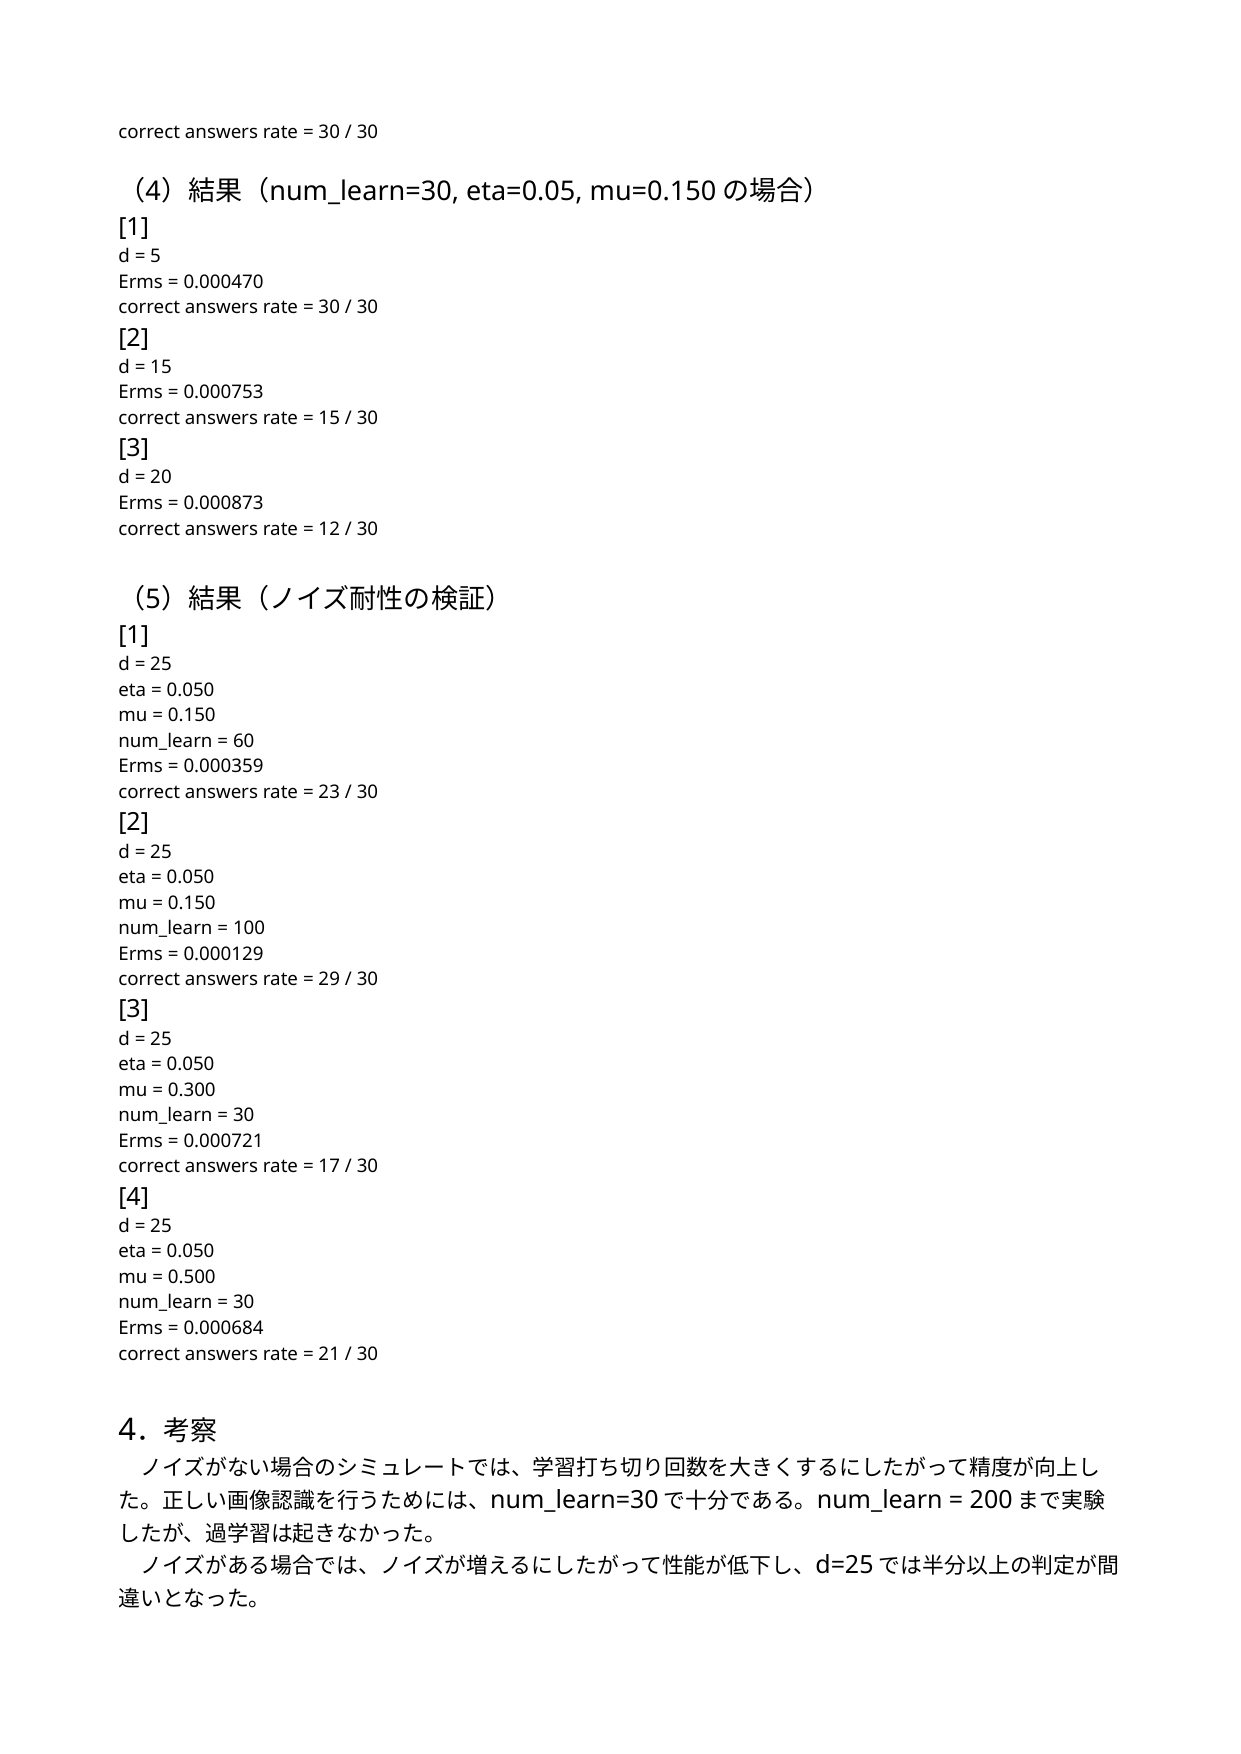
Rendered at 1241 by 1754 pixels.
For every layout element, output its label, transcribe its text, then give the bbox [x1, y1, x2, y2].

text Erms = 0.000129 [118, 940, 1122, 966]
text 4．考察 [118, 1408, 1122, 1450]
text [4] [118, 1178, 1122, 1212]
text d = 15 [118, 353, 1122, 379]
text （5）結果（ノイズ耐性の検証） [118, 577, 1122, 617]
text [1] [118, 617, 1122, 651]
text correct answers rate = 12 / 30 [118, 515, 1122, 540]
text mu = 0.500 [118, 1263, 1122, 1289]
text Erms = 0.000873 [118, 489, 1122, 515]
text [3] [118, 430, 1122, 464]
text d = 25 [118, 651, 1122, 676]
text [2] [118, 804, 1122, 838]
text num_learn = 30 [118, 1289, 1122, 1314]
text eta = 0.050 [118, 863, 1122, 889]
text correct answers rate = 17 / 30 [118, 1153, 1122, 1178]
text d = 25 [118, 838, 1122, 863]
text [2] [118, 319, 1122, 353]
text Erms = 0.000470 [118, 268, 1122, 294]
text mu = 0.300 [118, 1076, 1122, 1102]
text mu = 0.150 [118, 702, 1122, 727]
text correct answers rate = 15 / 30 [118, 404, 1122, 430]
text Erms = 0.000721 [118, 1127, 1122, 1153]
text d = 25 [118, 1212, 1122, 1238]
text eta = 0.050 [118, 676, 1122, 702]
text num_learn = 100 [118, 914, 1122, 940]
text d = 5 [118, 243, 1122, 268]
text num_learn = 30 [118, 1102, 1122, 1127]
text correct answers rate = 29 / 30 [118, 966, 1122, 991]
text correct answers rate = 21 / 30 [118, 1340, 1122, 1365]
text Erms = 0.000684 [118, 1314, 1122, 1340]
text Erms = 0.000359 [118, 753, 1122, 778]
text ノイズがある場合では、ノイズが増えるにしたがって性能が低下し、d=25では半分以上の判定が間違いとなった。 [118, 1547, 1122, 1613]
text [1] [118, 208, 1122, 243]
text ノイズがない場合のシミュレートでは、学習打ち切り回数を大きくするにしたがって精度が向上した。正しい画像認識を行うためには、num_learn=30で十分である。num_learn = 200まで実験したが、過学習は起きなかった。 [118, 1450, 1122, 1547]
text Erms = 0.000753 [118, 379, 1122, 404]
text （4）結果（num_learn=30, eta=0.05, mu=0.150の場合） [118, 169, 1122, 208]
text [3] [118, 991, 1122, 1025]
text eta = 0.050 [118, 1238, 1122, 1263]
text eta = 0.050 [118, 1051, 1122, 1076]
text d = 20 [118, 464, 1122, 489]
text correct answers rate = 23 / 30 [118, 778, 1122, 804]
text correct answers rate = 30 / 30 [118, 294, 1122, 319]
text mu = 0.150 [118, 889, 1122, 914]
text d = 25 [118, 1025, 1122, 1051]
text correct answers rate = 30 / 30 [118, 118, 1122, 144]
text num_learn = 60 [118, 727, 1122, 753]
